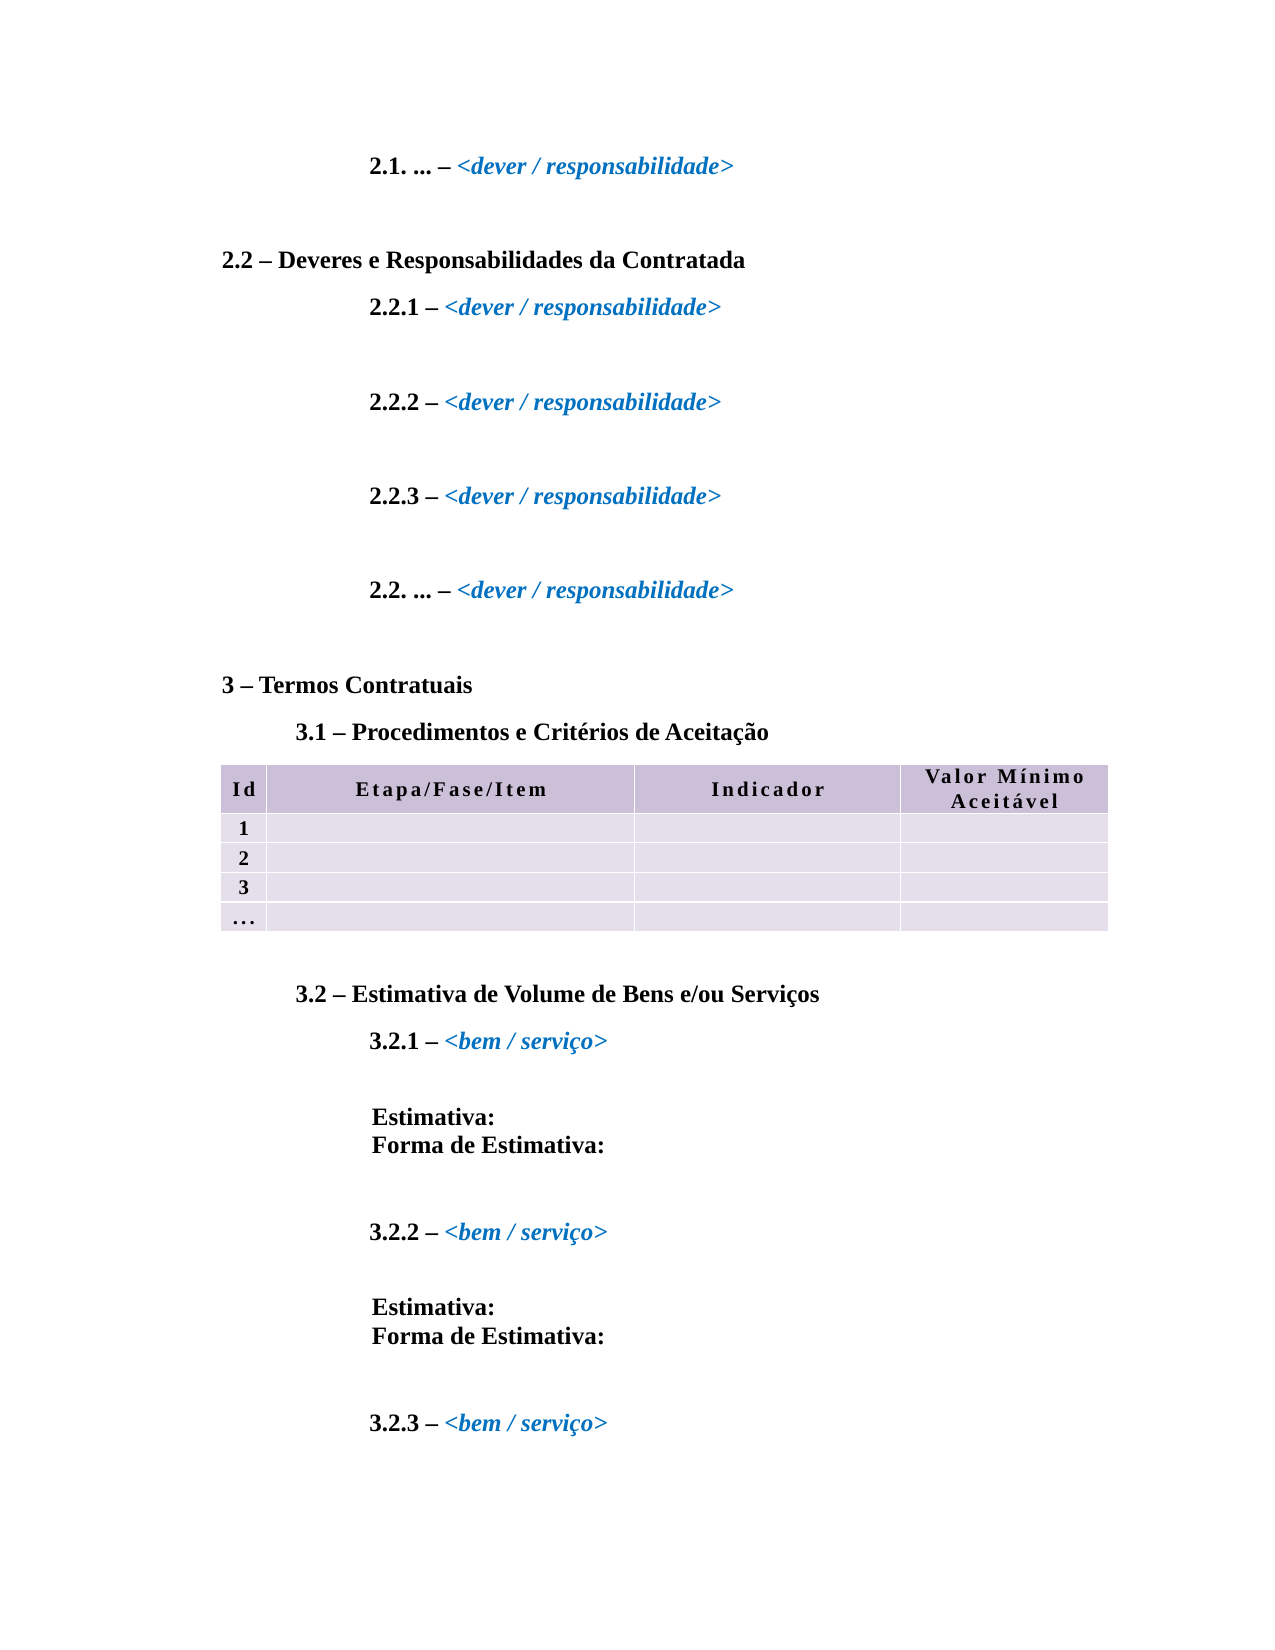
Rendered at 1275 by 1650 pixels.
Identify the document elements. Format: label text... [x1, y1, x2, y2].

table_cell [267, 873, 634, 901]
text 3 – Termos Contratuais [222, 669, 1125, 698]
table_cell [901, 843, 1108, 872]
text 2.2.2 – <dever / responsabilidade> [222, 386, 1125, 415]
text Forma de Estimativa: [222, 1321, 1125, 1350]
table_cell [635, 903, 900, 931]
table_cell [267, 843, 634, 872]
text 2.2 – Deveres e Responsabilidades da Contratada [222, 244, 1125, 274]
text Estimativa: [222, 1292, 1125, 1321]
text 3.2.1 – <bem / serviço> [222, 1026, 1125, 1055]
table_cell [901, 873, 1108, 901]
text 3.2.3 – <bem / serviço> [222, 1407, 1125, 1437]
table_header Id [221, 765, 266, 813]
text 3.2 – Estimativa de Volume de Bens e/ou Serviços [222, 978, 1125, 1008]
table_cell [901, 814, 1108, 842]
text 3.2.2 – <bem / serviço> [222, 1217, 1125, 1246]
table_cell [635, 814, 900, 842]
text Forma de Estimativa: [222, 1130, 1125, 1159]
table_header Indicador [635, 765, 900, 813]
table_cell ... [221, 903, 266, 931]
table_header Etapa/Fase/Item [267, 765, 634, 813]
table_cell [267, 903, 634, 931]
text 3.1 – Procedimentos e Critérios de Aceitação [222, 716, 1125, 746]
text Estimativa: [222, 1102, 1125, 1130]
table_cell 1 [221, 814, 266, 842]
table_cell [635, 873, 900, 901]
table_cell 2 [221, 843, 266, 872]
table_cell [635, 843, 900, 872]
text 2.2.3 – <dever / responsabilidade> [222, 480, 1125, 510]
table_cell 3 [221, 873, 266, 901]
text 2.2. ... – <dever / responsabilidade> [222, 575, 1125, 604]
text 2.1. ... – <dever / responsabilidade> [222, 150, 1125, 179]
table_cell [901, 903, 1108, 931]
text 2.2.1 – <dever / responsabilidade> [222, 292, 1125, 321]
table_header Valor Mínimo Aceitável [901, 765, 1108, 813]
table_cell [267, 814, 634, 842]
